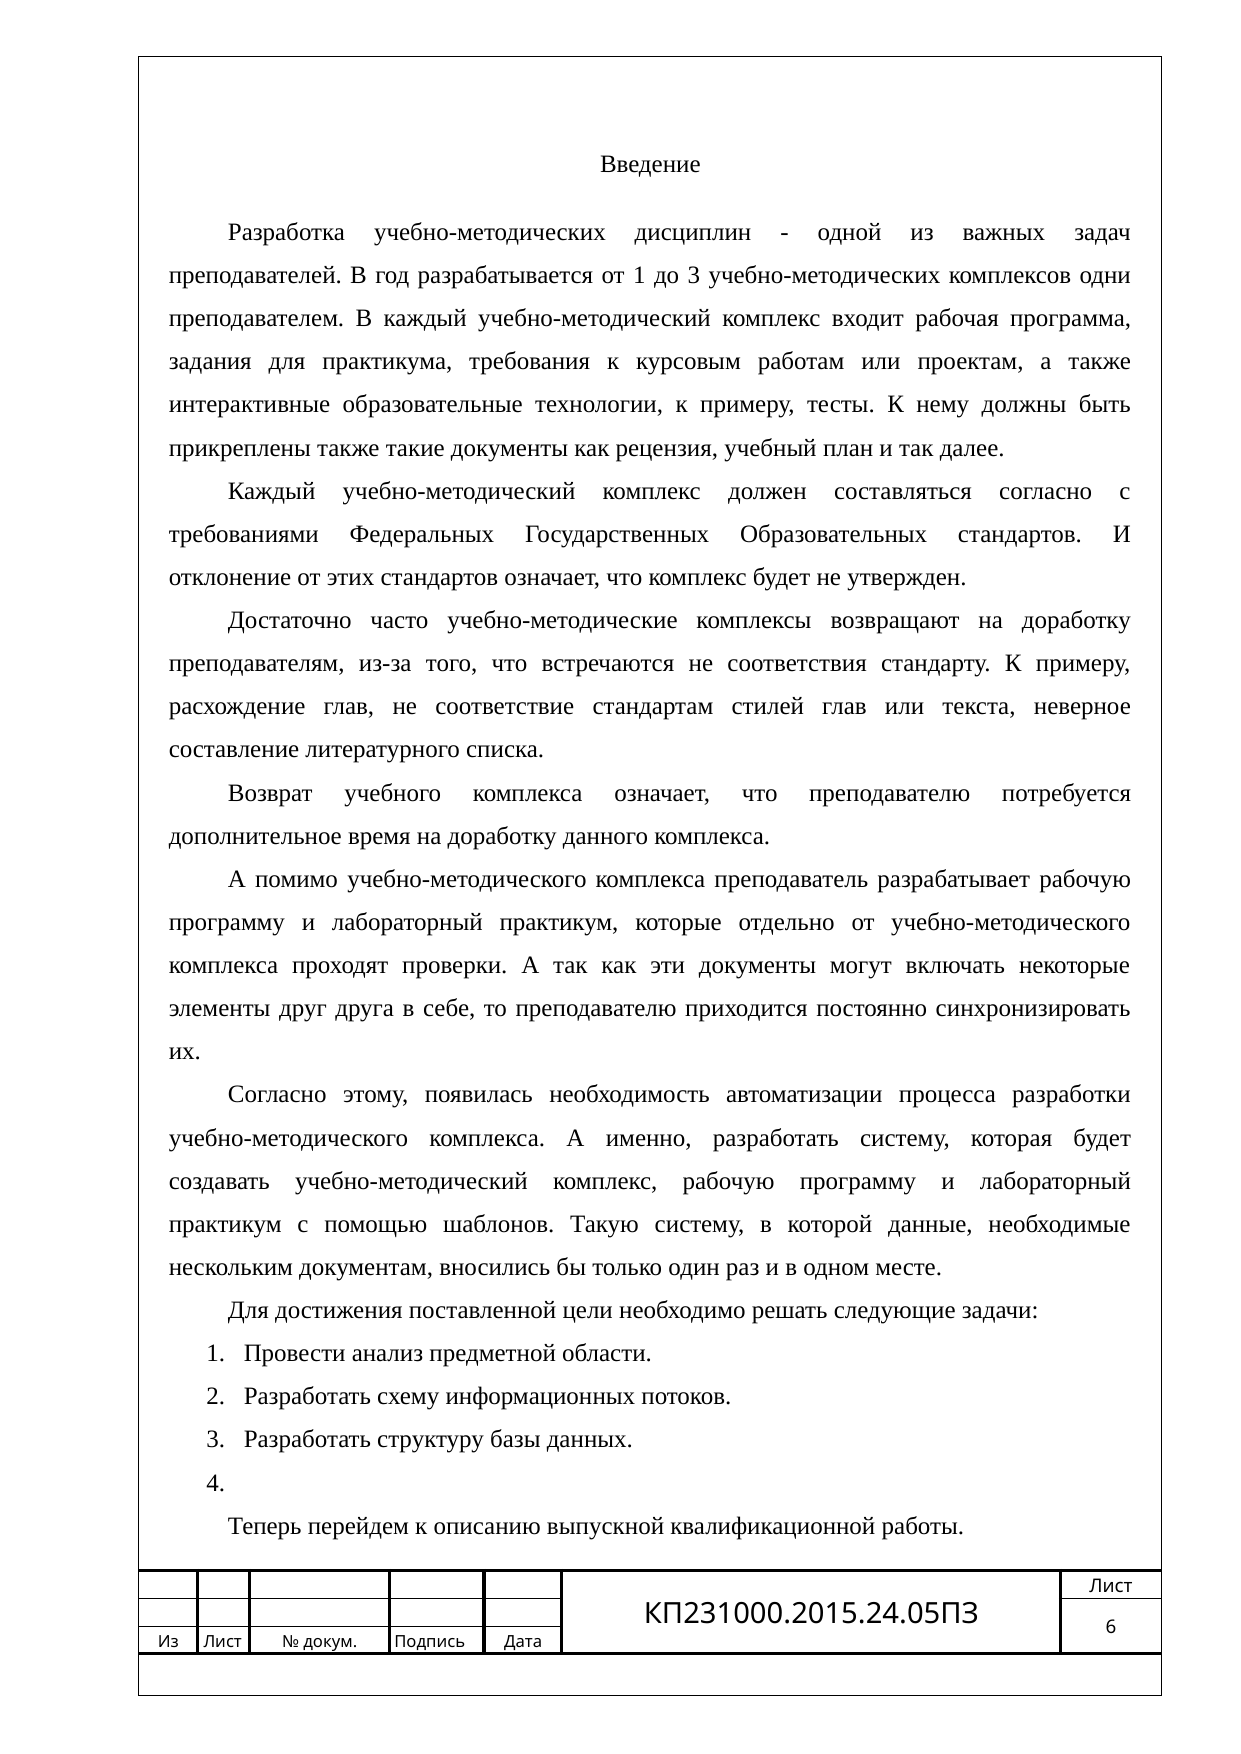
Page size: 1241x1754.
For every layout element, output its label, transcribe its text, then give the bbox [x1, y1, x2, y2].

list Разработать схему информационных потоков. [206, 1381, 1132, 1410]
text А помимо учебно-методического комплекса преподаватель разрабатывает рабочую программу и лабораторный практикум, которые отдельно от учебно-методического комплекса проходят проверки. А так как эти документы могут включать некоторые элементы друг друга в себе, то преподавателю приходится постоянно синхронизировать их. [168, 864, 1132, 1065]
list Провести анализ предметной области. [206, 1338, 1132, 1367]
list Разработать структуру базы данных. [206, 1424, 1132, 1453]
subtitle Введение [168, 149, 1132, 178]
text Согласно этому, появилась необходимость автоматизации процесса разработки учебно-методического комплекса. А именно, разработать систему, которая будет создавать учебно-методический комплекс, рабочую программу и лабораторный практикум с помощью шаблонов. Такую систему, в которой данные, необходимые нескольким документам, вносились бы только один раз и в одном месте. [168, 1079, 1132, 1281]
text Каждый учебно-методический комплекс должен составляться согласно с требованиями Федеральных Государственных Образовательных стандартов. И отклонение от этих стандартов означает, что комплекс будет не утвержден. [168, 476, 1132, 591]
text Разработка учебно-методических дисциплин - одной из важных задач преподавателей. В год разрабатывается от 1 до 3 учебно-методических комплексов одни преподавателем. В каждый учебно-методический комплекс входит рабочая программа, задания для практикума, требования к курсовым работам или проектам, а также интерактивные образовательные технологии, к примеру, тесты. К нему должны быть прикреплены также такие документы как рецензия, учебный план и так далее. [168, 217, 1132, 461]
text Возврат учебного комплекса означает, что преподавателю потребуется дополнительное время на доработку данного комплекса. [168, 778, 1132, 849]
text Для достижения поставленной цели необходимо решать следующие задачи: [168, 1295, 1132, 1324]
text Достаточно часто учебно-методические комплексы возвращают на доработку преподавателям, из-за того, что встречаются не соответствия стандарту. К примеру, расхождение глав, не соответствие стандартам стилей глав или текста, неверное составление литературного списка. [168, 605, 1132, 763]
text Теперь перейдем к описанию выпускной квалификационной работы. [168, 1511, 1132, 1539]
